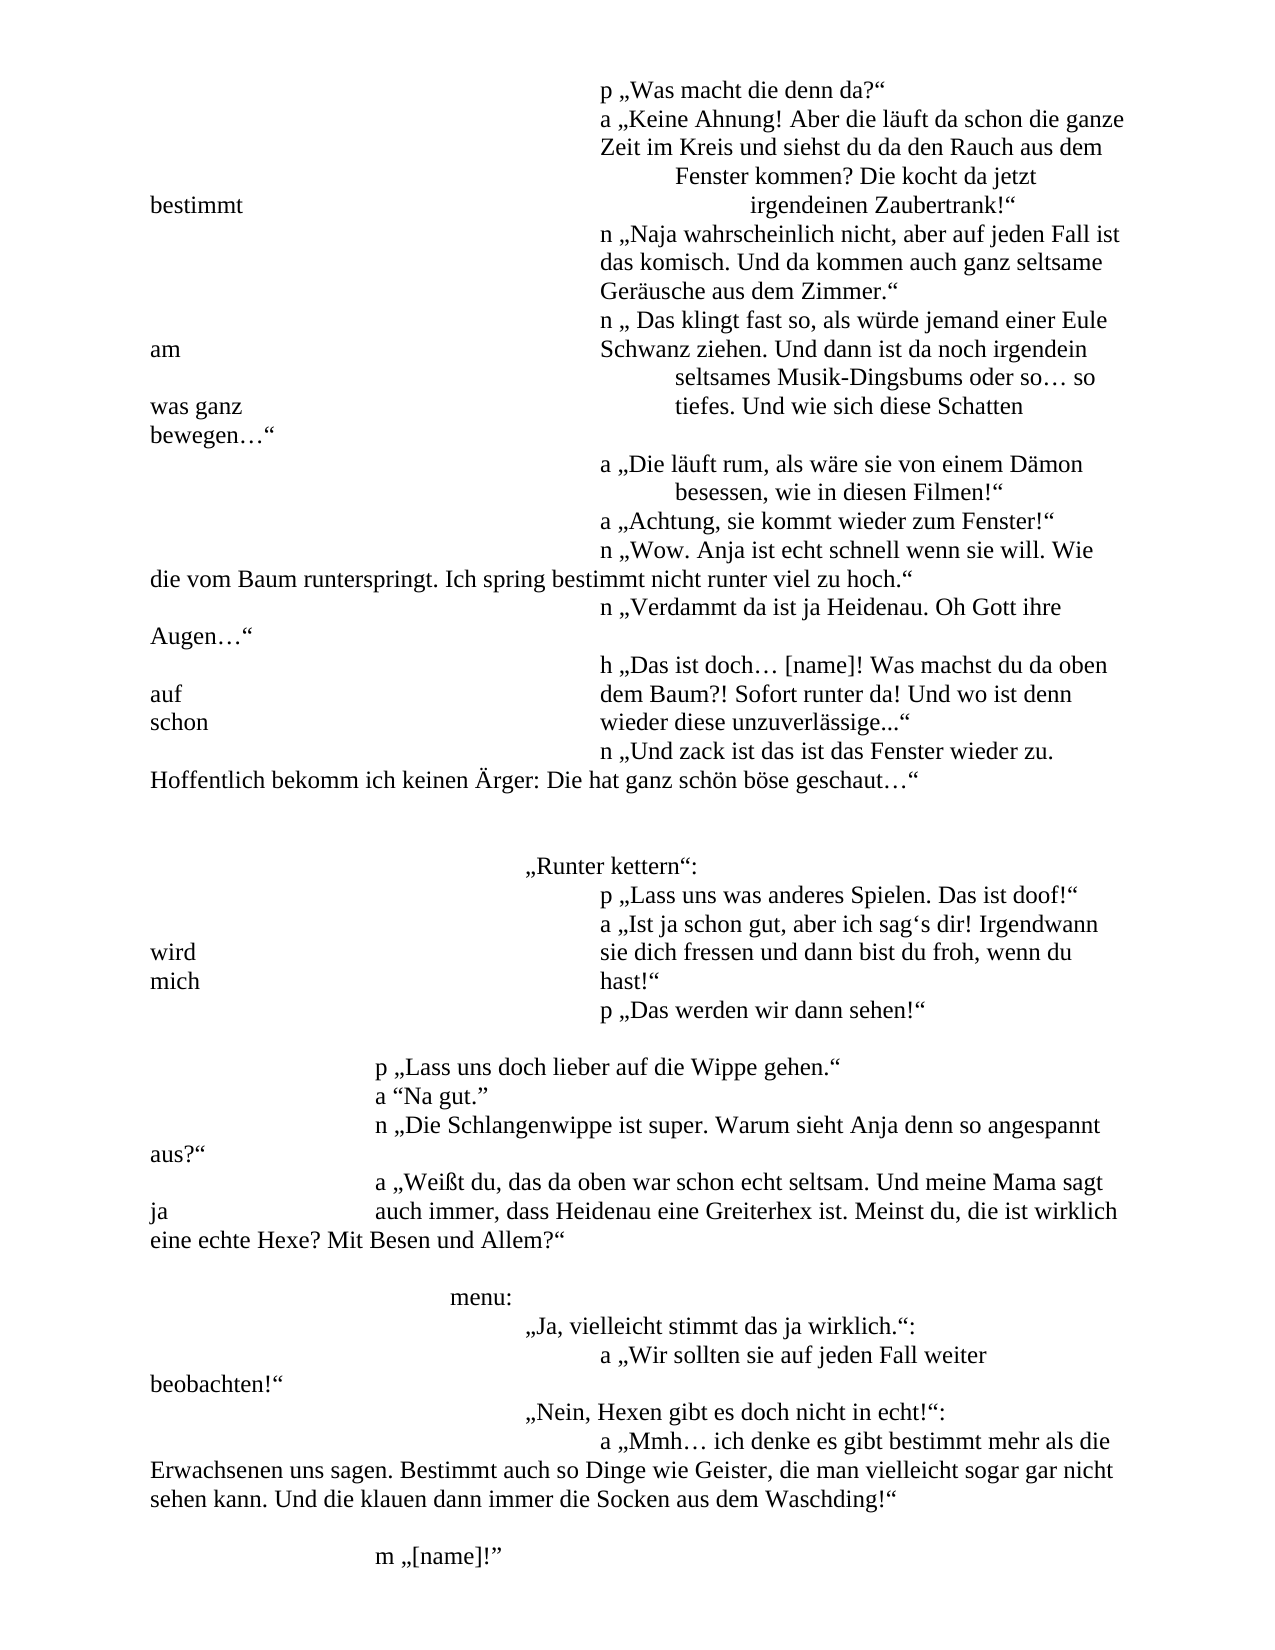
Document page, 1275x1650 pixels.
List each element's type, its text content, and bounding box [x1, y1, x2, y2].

text p „Lass uns was anderes Spielen. Das ist doof!“ [150, 880, 1125, 909]
text a “Na gut.” [150, 1081, 1125, 1110]
text p „Lass uns doch lieber auf die Wippe gehen.“ [150, 1052, 1125, 1081]
text n „Verdammt da ist ja Heidenau. Oh Gott ihre Augen…“ [150, 592, 1125, 650]
text n „Und zack ist das ist das Fenster wieder zu. Hoffentlich bekomm ich keinen Ärger: Die hat ganz schön böse geschaut…“ [150, 736, 1125, 794]
text menu: [150, 1282, 1125, 1311]
text n „Naja wahrscheinlich nicht, aber auf jeden Fall ist das komisch. Und da kommen auch ganz seltsame Geräusche aus dem Zimmer.“ [150, 219, 1125, 305]
text „Runter kettern“: [150, 851, 1125, 880]
text n „ Das klingt fast so, als würde jemand einer Eule am Schwanz ziehen. Und dann ist da noch irgendein seltsames Musik-Dingsbums oder so… so was ganz tiefes. Und wie sich diese Schatten bewegen…“ [150, 305, 1125, 449]
text „Nein, Hexen gibt es doch nicht in echt!“: [150, 1397, 1125, 1426]
text n „Die Schlangenwippe ist super. Warum sieht Anja denn so angespannt aus?“ [150, 1110, 1125, 1167]
text a „Weißt du, das da oben war schon echt seltsam. Und meine Mama sagt ja auch immer, dass Heidenau eine Greiterhex ist. Meinst du, die ist wirklich eine echte Hexe? Mit Besen und Allem?“ [150, 1167, 1125, 1254]
text a „Keine Ahnung! Aber die läuft da schon die ganze Zeit im Kreis und siehst du da den Rauch aus dem Fenster kommen? Die kocht da jetzt bestimmt irgendeinen Zaubertrank!“ [150, 104, 1125, 219]
text m „[name]!” [150, 1541, 1125, 1570]
text h „Das ist doch… [name]! Was machst du da oben auf dem Baum?! Sofort runter da! Und wo ist denn schon wieder diese unzuverlässige...“ [150, 650, 1125, 736]
text a „Ist ja schon gut, aber ich sag‘s dir! Irgendwann wird sie dich fressen und dann bist du froh, wenn du mich hast!“ [150, 909, 1125, 995]
text a „Achtung, sie kommt wieder zum Fenster!“ [150, 506, 1125, 535]
text p „Das werden wir dann sehen!“ [150, 995, 1125, 1024]
text a „Die läuft rum, als wäre sie von einem Dämon besessen, wie in diesen Filmen!“ [150, 449, 1125, 506]
text a „Mmh… ich denke es gibt bestimmt mehr als die Erwachsenen uns sagen. Bestimmt auch so Dinge wie Geister, die man vielleicht sogar gar nicht sehen kann. Und die klauen dann immer die Socken aus dem Waschding!“ [150, 1426, 1125, 1512]
text p „Was macht die denn da?“ [150, 75, 1125, 104]
text a „Wir sollten sie auf jeden Fall weiter beobachten!“ [150, 1340, 1125, 1397]
text n „Wow. Anja ist echt schnell wenn sie will. Wie die vom Baum runterspringt. Ich spring bestimmt nicht runter viel zu hoch.“ [150, 535, 1125, 592]
text „Ja, vielleicht stimmt das ja wirklich.“: [150, 1311, 1125, 1340]
